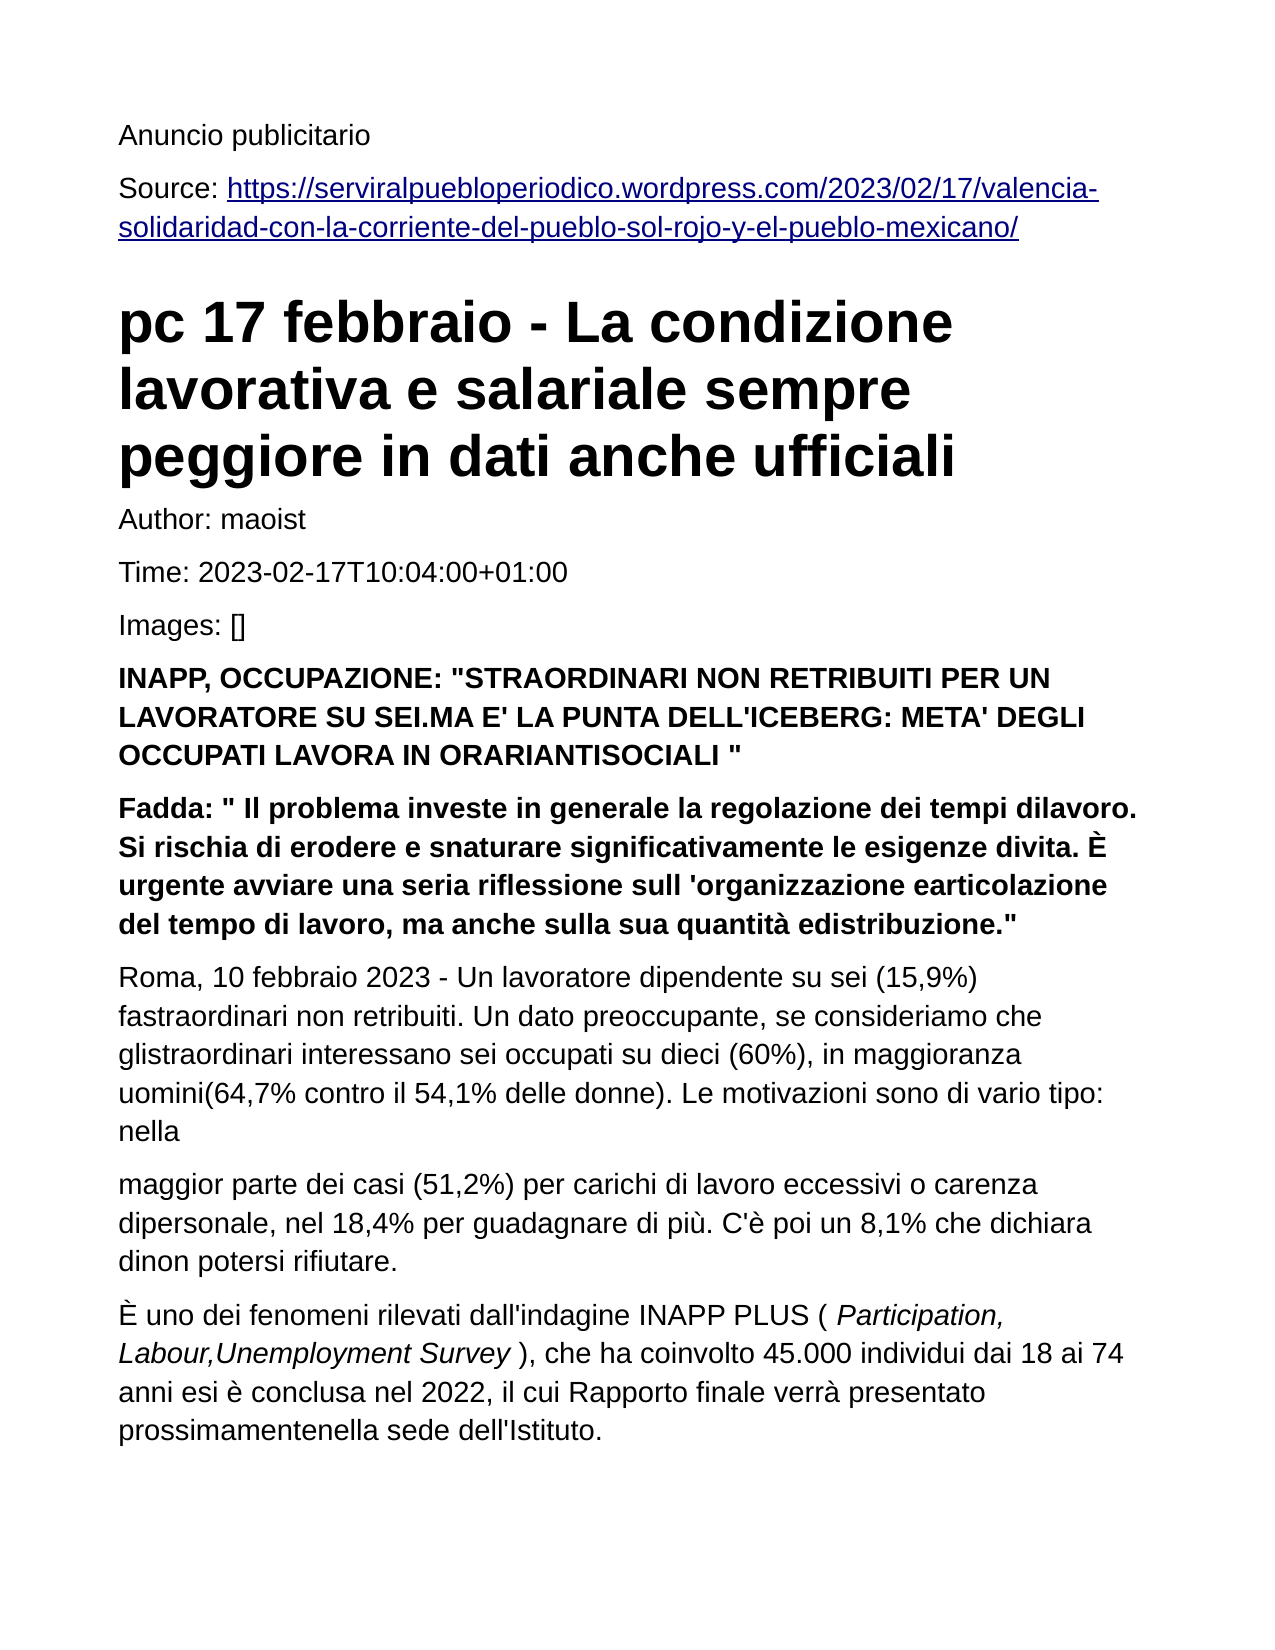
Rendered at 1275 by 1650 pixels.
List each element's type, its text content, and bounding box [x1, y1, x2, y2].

subtitle pc 17 febbraio - La condizione lavorativa e salariale sempre peggiore in dati anche ufficiali [118, 288, 1157, 489]
text Roma, 10 febbraio 2023 - Un lavoratore dipendente su sei (15,9%) fastraordinari non retribuiti. Un dato preoccupante, se consideriamo che glistraordinari interessano sei occupati su dieci (60%), in maggioranza uomini(64,7% contro il 54,1% delle donne). Le motivazioni sono di vario tipo: nella [118, 960, 1157, 1148]
text Images: [] [118, 608, 1157, 641]
text maggior parte dei casi (51,2%) per carichi di lavoro eccessivi o carenza dipersonale, nel 18,4% per guadagnare di più. C'è poi un 8,1% che dichiara dinon potersi rifiutare. [118, 1167, 1157, 1278]
text Anuncio publicitario [118, 118, 1157, 152]
text Source: https://serviralpuebloperiodico.wordpress.com/2023/02/17/valencia-solidaridad-con-la-corriente-del-pueblo-sol-rojo-y-el-pueblo-mexicano/ [118, 171, 1157, 243]
text È uno dei fenomeni rilevati dall'indagine INAPP PLUS ( Participation, Labour,Unemployment Survey ), che ha coinvolto 45.000 individui dai 18 ai 74 anni esi è conclusa nel 2022, il cui Rapporto finale verrà presentato prossimamentenella sede dell'Istituto. [118, 1297, 1157, 1447]
text Fadda: " Il problema investe in generale la regolazione dei tempi dilavoro. Si rischia di erodere e snaturare significativamente le esigenze divita. È urgente avviare una seria riflessione sull 'organizzazione earticolazione del tempo di lavoro, ma anche sulla sua quantità edistribuzione." [118, 791, 1157, 940]
text Author: maoist [118, 502, 1157, 535]
text Time: 2023-02-17T10:04:00+01:00 [118, 555, 1157, 588]
text INAPP, OCCUPAZIONE: "STRAORDINARI NON RETRIBUITI PER UN LAVORATORE SU SEI.MA E' LA PUNTA DELL'ICEBERG: META' DEGLI OCCUPATI LAVORA IN ORARIANTISOCIALI " [118, 661, 1157, 772]
